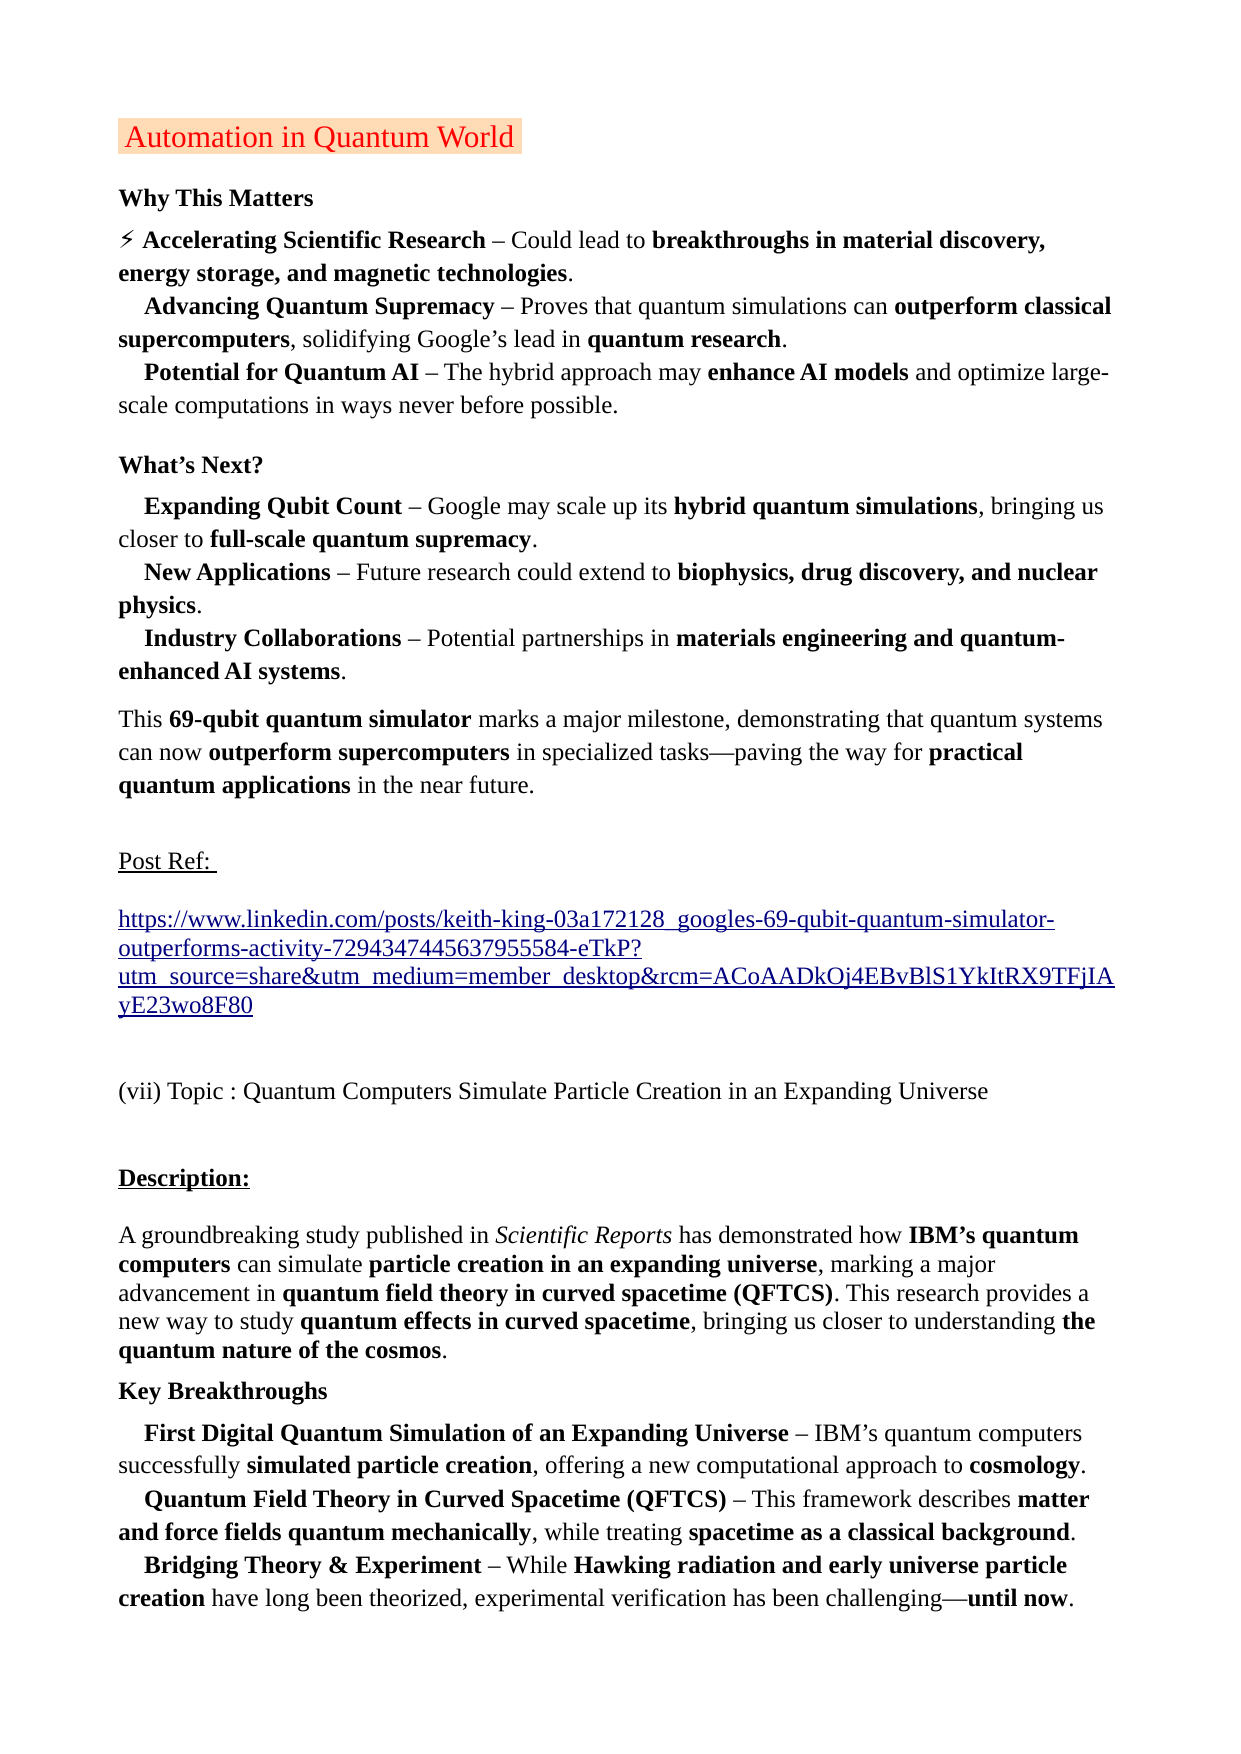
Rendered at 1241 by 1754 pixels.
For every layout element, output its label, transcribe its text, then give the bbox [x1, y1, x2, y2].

subtitle Key Breakthroughs [118, 1376, 1122, 1405]
subtitle What’s Next? [118, 450, 1122, 479]
text 🔸 Expanding Qubit Count – Google may scale up its hybrid quantum simulations, bringing us closer to full-scale quantum supremacy. 🔸 New Applications – Future research could extend to biophysics, drug discovery, and nuclear physics. 🔸 Industry Collaborations – Potential partnerships in materials engineering and quantum-enhanced AI systems. [118, 491, 1122, 685]
text This 69-qubit quantum simulator marks a major milestone, demonstrating that quantum systems can now outperform supercomputers in specialized tasks—paving the way for practical quantum applications in the near future. [118, 704, 1122, 799]
subtitle Why This Matters [118, 183, 1122, 212]
text ✅ First Digital Quantum Simulation of an Expanding Universe – IBM’s quantum computers successfully simulated particle creation, offering a new computational approach to cosmology. ✅ Quantum Field Theory in Curved Spacetime (QFTCS) – This framework describes matter and force fields quantum mechanically, while treating spacetime as a classical background. ✅ Bridging Theory & Experiment – While Hawking radiation and early universe particle creation have long been theorized, experimental verification has been challenging—until now. [118, 1418, 1122, 1611]
text ⚡ Accelerating Scientific Research – Could lead to breakthroughs in material discovery, energy storage, and magnetic technologies. 🚀 Advancing Quantum Supremacy – Proves that quantum simulations can outperform classical supercomputers, solidifying Google’s lead in quantum research. 🤖 Potential for Quantum AI – The hybrid approach may enhance AI models and optimize large-scale computations in ways never before possible. [118, 225, 1122, 419]
text Post Ref: https://www.linkedin.com/posts/keith-king-03a172128_googles-69-qubit-quantum-simulator-outperforms-activity-7294347445637955584-eTkP?utm_source=share&utm_medium=member_desktop&rcm=ACoAADkOj4EBvBlS1YkItRX9TFjIAyE23wo8F80 (vii) Topic : Quantum Computers Simulate Particle Creation in an Expanding Universe Description: A groundbreaking study published in Scientific Reports has demonstrated how IBM’s quantum computers can simulate particle creation in an expanding universe, marking a major advancement in quantum field theory in curved spacetime (QFTCS). This research provides a new way to study quantum effects in curved spacetime, bringing us closer to understanding the quantum nature of the cosmos. [118, 818, 1122, 1364]
